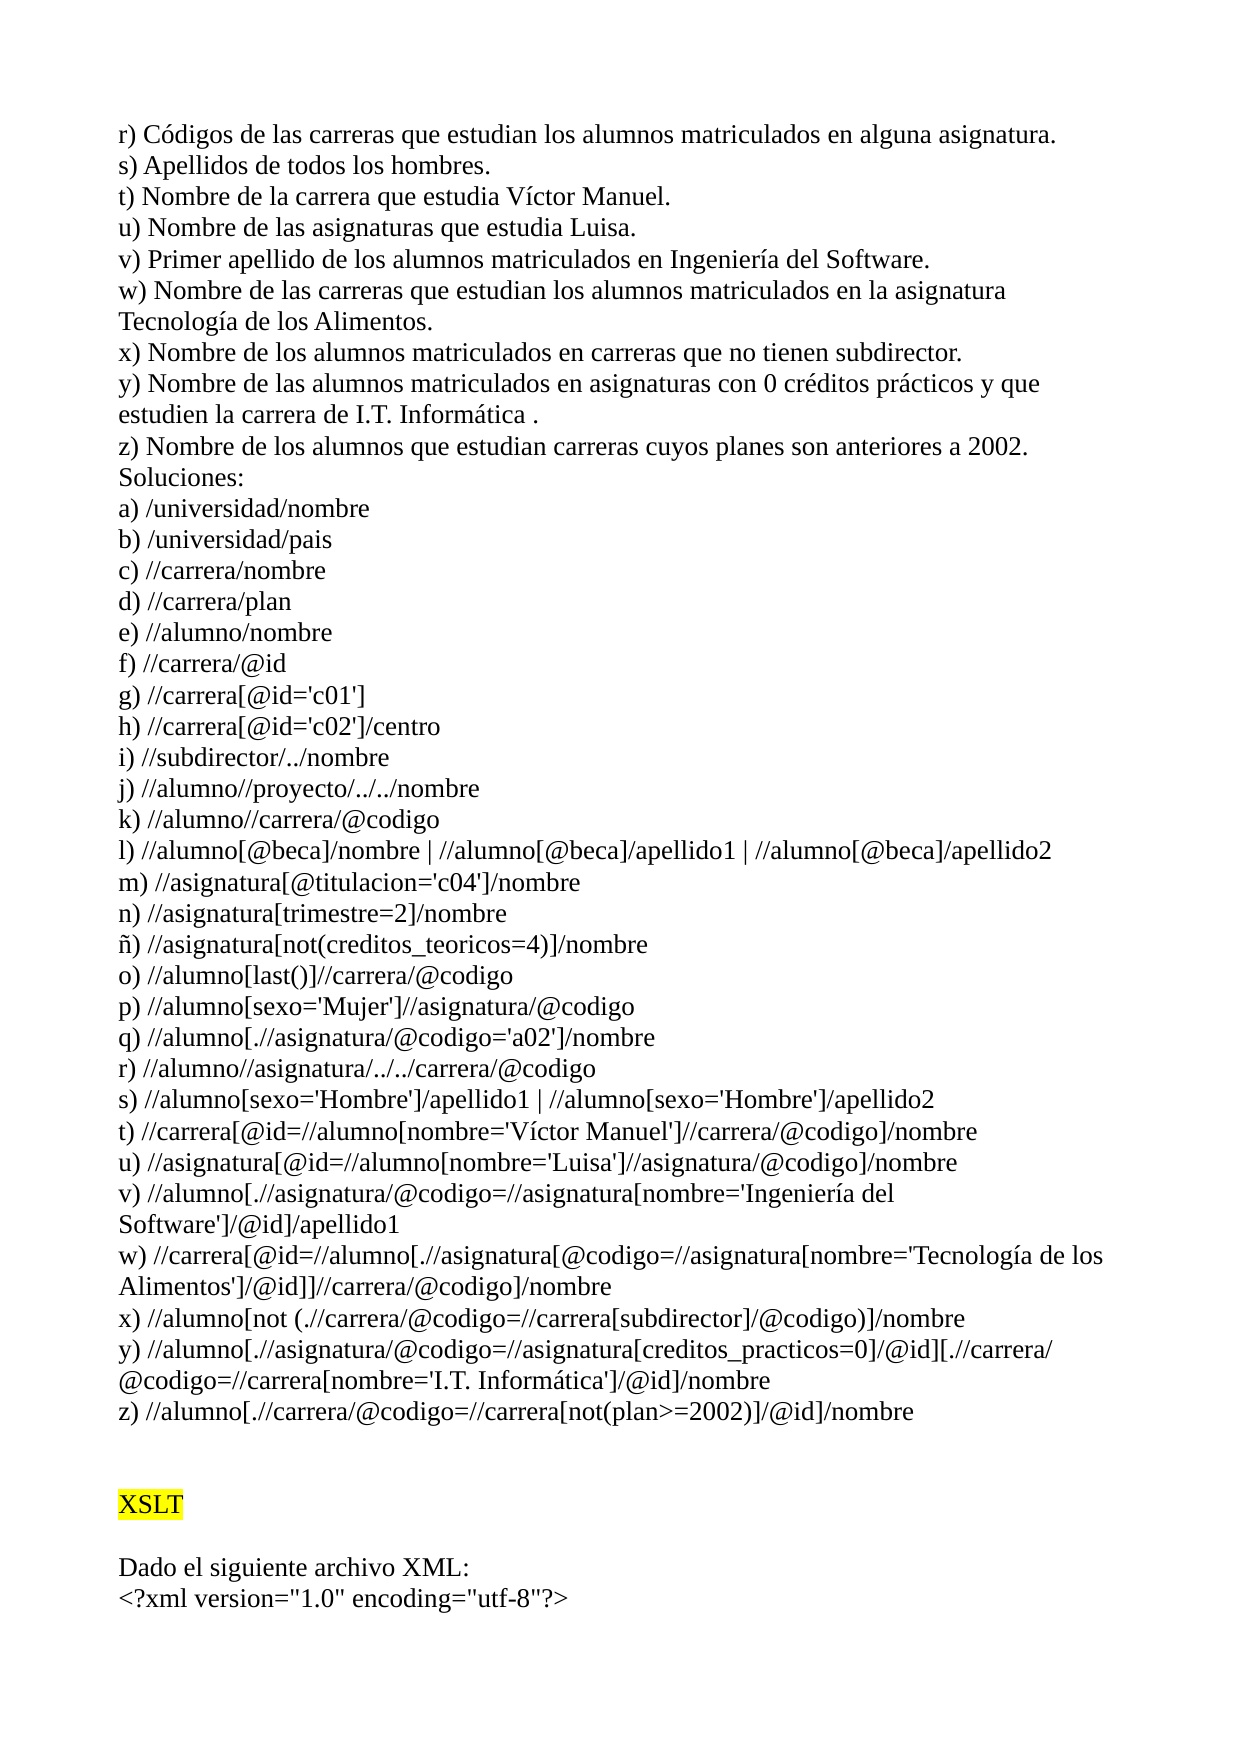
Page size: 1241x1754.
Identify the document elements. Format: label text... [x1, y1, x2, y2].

text p) //alumno[sexo='Mujer']//asignatura/@codigo [118, 990, 1122, 1021]
text u) Nombre de las asignaturas que estudia Luisa. [118, 212, 1122, 243]
text v) Primer apellido de los alumnos matriculados en Ingeniería del Software. [118, 243, 1122, 274]
text s) Apellidos de todos los hombres. [118, 149, 1122, 180]
text u) //asignatura[@id=//alumno[nombre='Luisa']//asignatura/@codigo]/nombre [118, 1146, 1122, 1177]
text b) /universidad/pais [118, 523, 1122, 554]
text <?xml version="1.0" encoding="utf-8"?> [118, 1582, 1122, 1613]
text e) //alumno/nombre [118, 616, 1122, 648]
text t) //carrera[@id=//alumno[nombre='Víctor Manuel']//carrera/@codigo]/nombre [118, 1115, 1122, 1146]
text w) Nombre de las carreras que estudian los alumnos matriculados en la asignatura Tecnología de los Alimentos. [118, 274, 1122, 336]
text l) //alumno[@beca]/nombre | //alumno[@beca]/apellido1 | //alumno[@beca]/apellido2 [118, 834, 1122, 866]
text a) /universidad/nombre [118, 492, 1122, 523]
text XSLT [118, 1488, 1122, 1520]
text f) //carrera/@id [118, 648, 1122, 679]
text h) //carrera[@id='c02']/centro [118, 710, 1122, 741]
text y) Nombre de las alumnos matriculados en asignaturas con 0 créditos prácticos y que estudien la carrera de I.T. Informática . [118, 367, 1122, 429]
text z) Nombre de los alumnos que estudian carreras cuyos planes son anteriores a 2002. [118, 429, 1122, 461]
text c) //carrera/nombre [118, 554, 1122, 585]
text v) //alumno[.//asignatura/@codigo=//asignatura[nombre='Ingeniería del Software']/@id]/apellido1 [118, 1177, 1122, 1239]
text j) //alumno//proyecto/../../nombre [118, 772, 1122, 803]
text Soluciones: [118, 461, 1122, 492]
text y) //alumno[.//asignatura/@codigo=//asignatura[creditos_practicos=0]/@id][.//carrera/@codigo=//carrera[nombre='I.T. Informática']/@id]/nombre [118, 1333, 1122, 1395]
text n) //asignatura[trimestre=2]/nombre [118, 897, 1122, 928]
text ñ) //asignatura[not(creditos_teoricos=4)]/nombre [118, 928, 1122, 959]
text z) //alumno[.//carrera/@codigo=//carrera[not(plan>=2002)]/@id]/nombre [118, 1395, 1122, 1426]
text x) //alumno[not (.//carrera/@codigo=//carrera[subdirector]/@codigo)]/nombre [118, 1302, 1122, 1333]
text o) //alumno[last()]//carrera/@codigo [118, 959, 1122, 990]
text x) Nombre de los alumnos matriculados en carreras que no tienen subdirector. [118, 336, 1122, 367]
text i) //subdirector/../nombre [118, 741, 1122, 772]
text k) //alumno//carrera/@codigo [118, 803, 1122, 834]
text d) //carrera/plan [118, 585, 1122, 616]
text q) //alumno[.//asignatura/@codigo='a02']/nombre [118, 1021, 1122, 1052]
text r) //alumno//asignatura/../../carrera/@codigo [118, 1052, 1122, 1084]
text s) //alumno[sexo='Hombre']/apellido1 | //alumno[sexo='Hombre']/apellido2 [118, 1084, 1122, 1115]
text t) Nombre de la carrera que estudia Víctor Manuel. [118, 180, 1122, 212]
text Dado el siguiente archivo XML: [118, 1551, 1122, 1582]
text g) //carrera[@id='c01'] [118, 679, 1122, 710]
text m) //asignatura[@titulacion='c04']/nombre [118, 866, 1122, 897]
text r) Códigos de las carreras que estudian los alumnos matriculados en alguna asignatura. [118, 118, 1122, 149]
text w) //carrera[@id=//alumno[.//asignatura[@codigo=//asignatura[nombre='Tecnología de los Alimentos']/@id]]//carrera/@codigo]/nombre [118, 1239, 1122, 1302]
